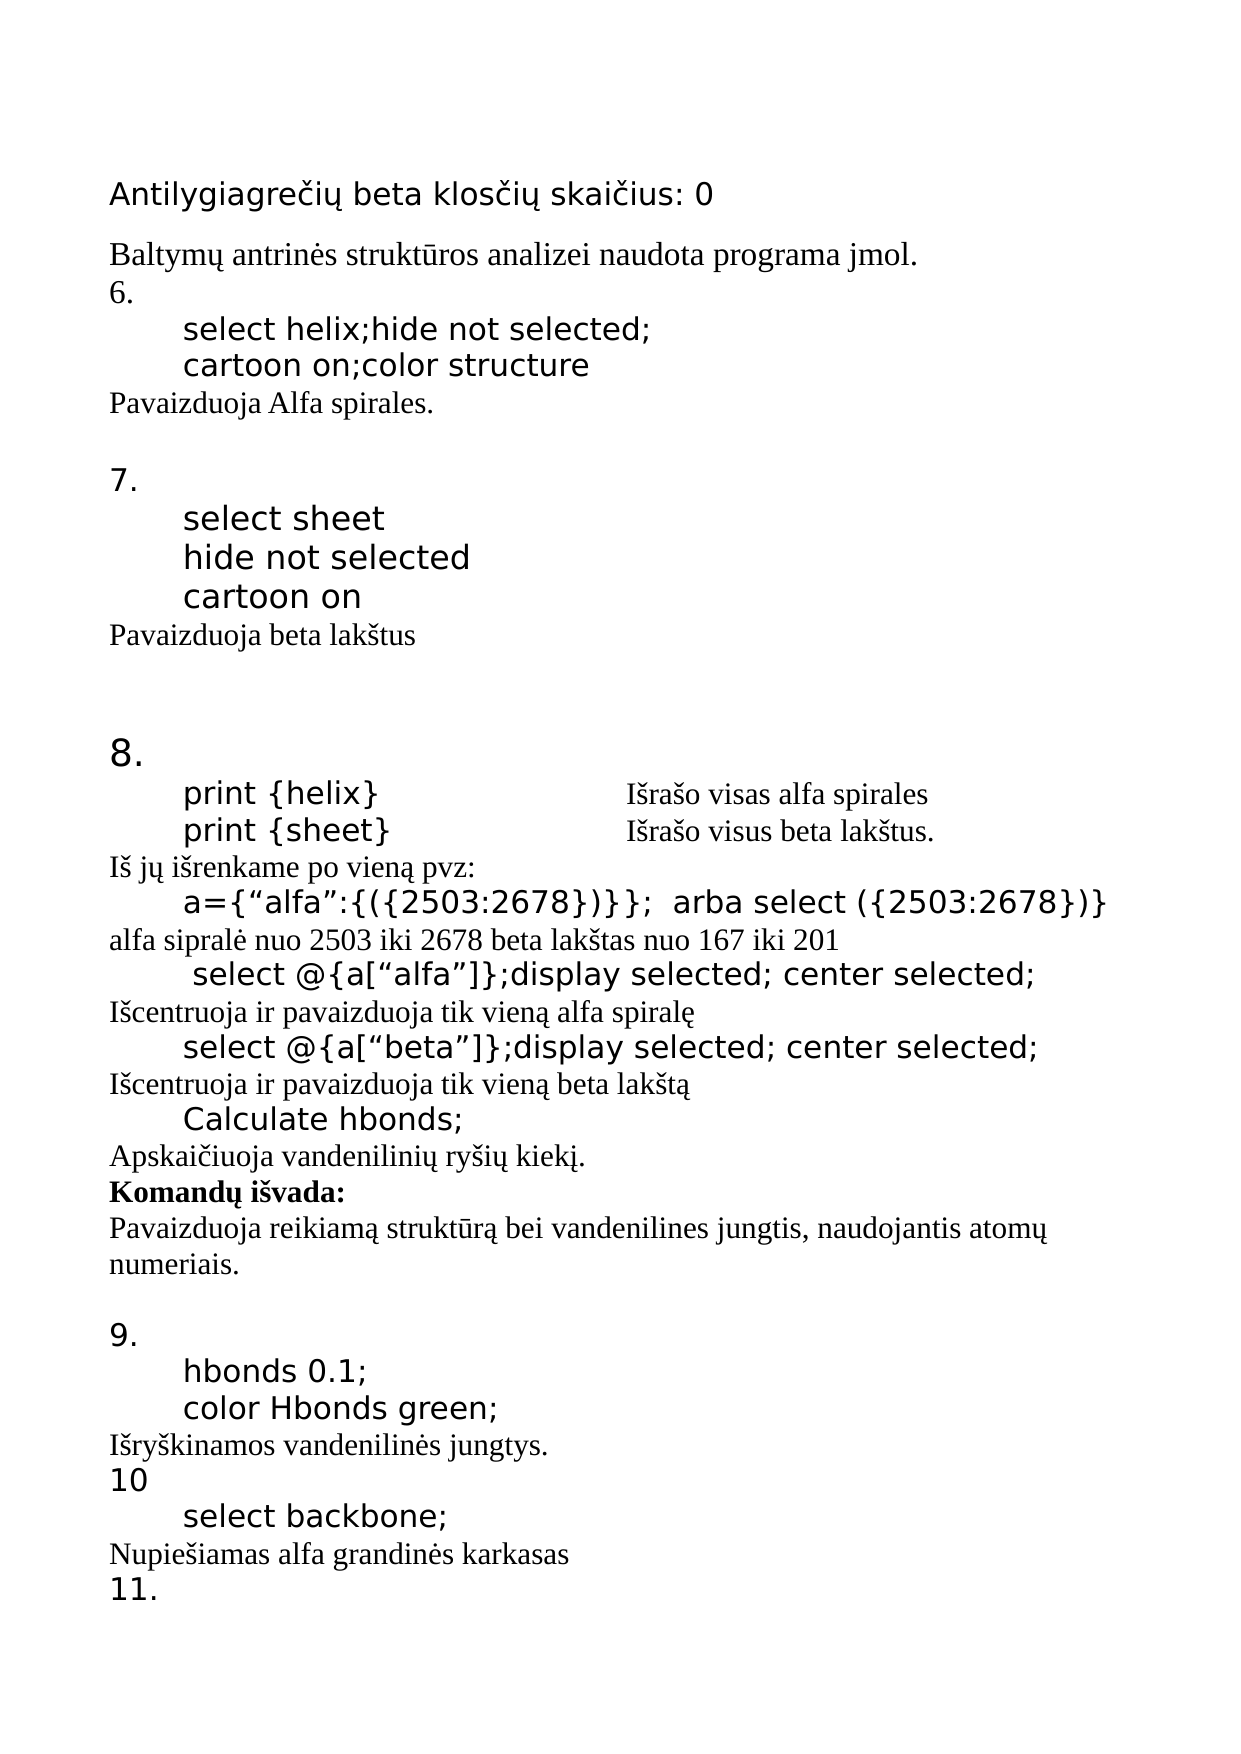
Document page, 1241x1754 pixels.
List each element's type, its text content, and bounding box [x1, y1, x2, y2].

text Išcentruoja ir pavaizduoja tik vieną alfa spiralę [109, 993, 1150, 1029]
text 6. [109, 273, 1150, 311]
text select helix;hide not selected; [109, 311, 1150, 347]
text Pavaizduoja beta lakštus [109, 616, 1150, 652]
text cartoon on;color structure [109, 347, 1150, 384]
text 9. [109, 1317, 1150, 1354]
text Iš jų išrenkame po vieną pvz: a={“alfa”:{({2503:2678})}}; arba select ({2503:2678})} [109, 848, 1150, 921]
text cartoon on [109, 577, 1150, 616]
text Išryškinamos vandenilinės jungtys. [109, 1426, 1150, 1462]
text hbonds 0.1; [109, 1354, 1150, 1390]
text Pavaizduoja reikiamą struktūrą bei vandenilines jungtis, naudojantis atomų numeriais. [109, 1209, 1150, 1281]
text hide not selected [109, 539, 1150, 577]
text select sheet [109, 500, 1150, 539]
text select @{a[“beta”]};display selected; center selected; [109, 1029, 1150, 1065]
text Antilygiagrečių beta klosčių skaičius: 0 [109, 176, 1150, 213]
text print {sheet} Išrašo visus beta lakštus. [109, 812, 1150, 848]
text Baltymų antrinės struktūros analizei naudota programa jmol. [109, 234, 1150, 273]
text Pavaizduoja Alfa spirales. [109, 384, 1150, 420]
text 8. [109, 732, 1150, 776]
text select backbone; [109, 1499, 1150, 1535]
text Calculate hbonds; [109, 1101, 1150, 1138]
text 10 [109, 1462, 1150, 1499]
text Komandų išvada: [109, 1174, 1150, 1209]
text Apskaičiuoja vandenilinių ryšių kiekį. [109, 1138, 1150, 1174]
text alfa sipralė nuo 2503 iki 2678 beta lakštas nuo 167 iki 201 [109, 921, 1150, 957]
text Išcentruoja ir pavaizduoja tik vieną beta lakštą [109, 1065, 1150, 1101]
text 7. [109, 456, 1150, 500]
text color Hbonds green; [109, 1390, 1150, 1426]
text 11. [109, 1571, 1150, 1607]
text select @{a[“alfa”]};display selected; center selected; [118, 957, 1150, 993]
text print {helix} Išrašo visas alfa spirales [109, 776, 1150, 812]
text Nupiešiamas alfa grandinės karkasas [109, 1535, 1150, 1571]
